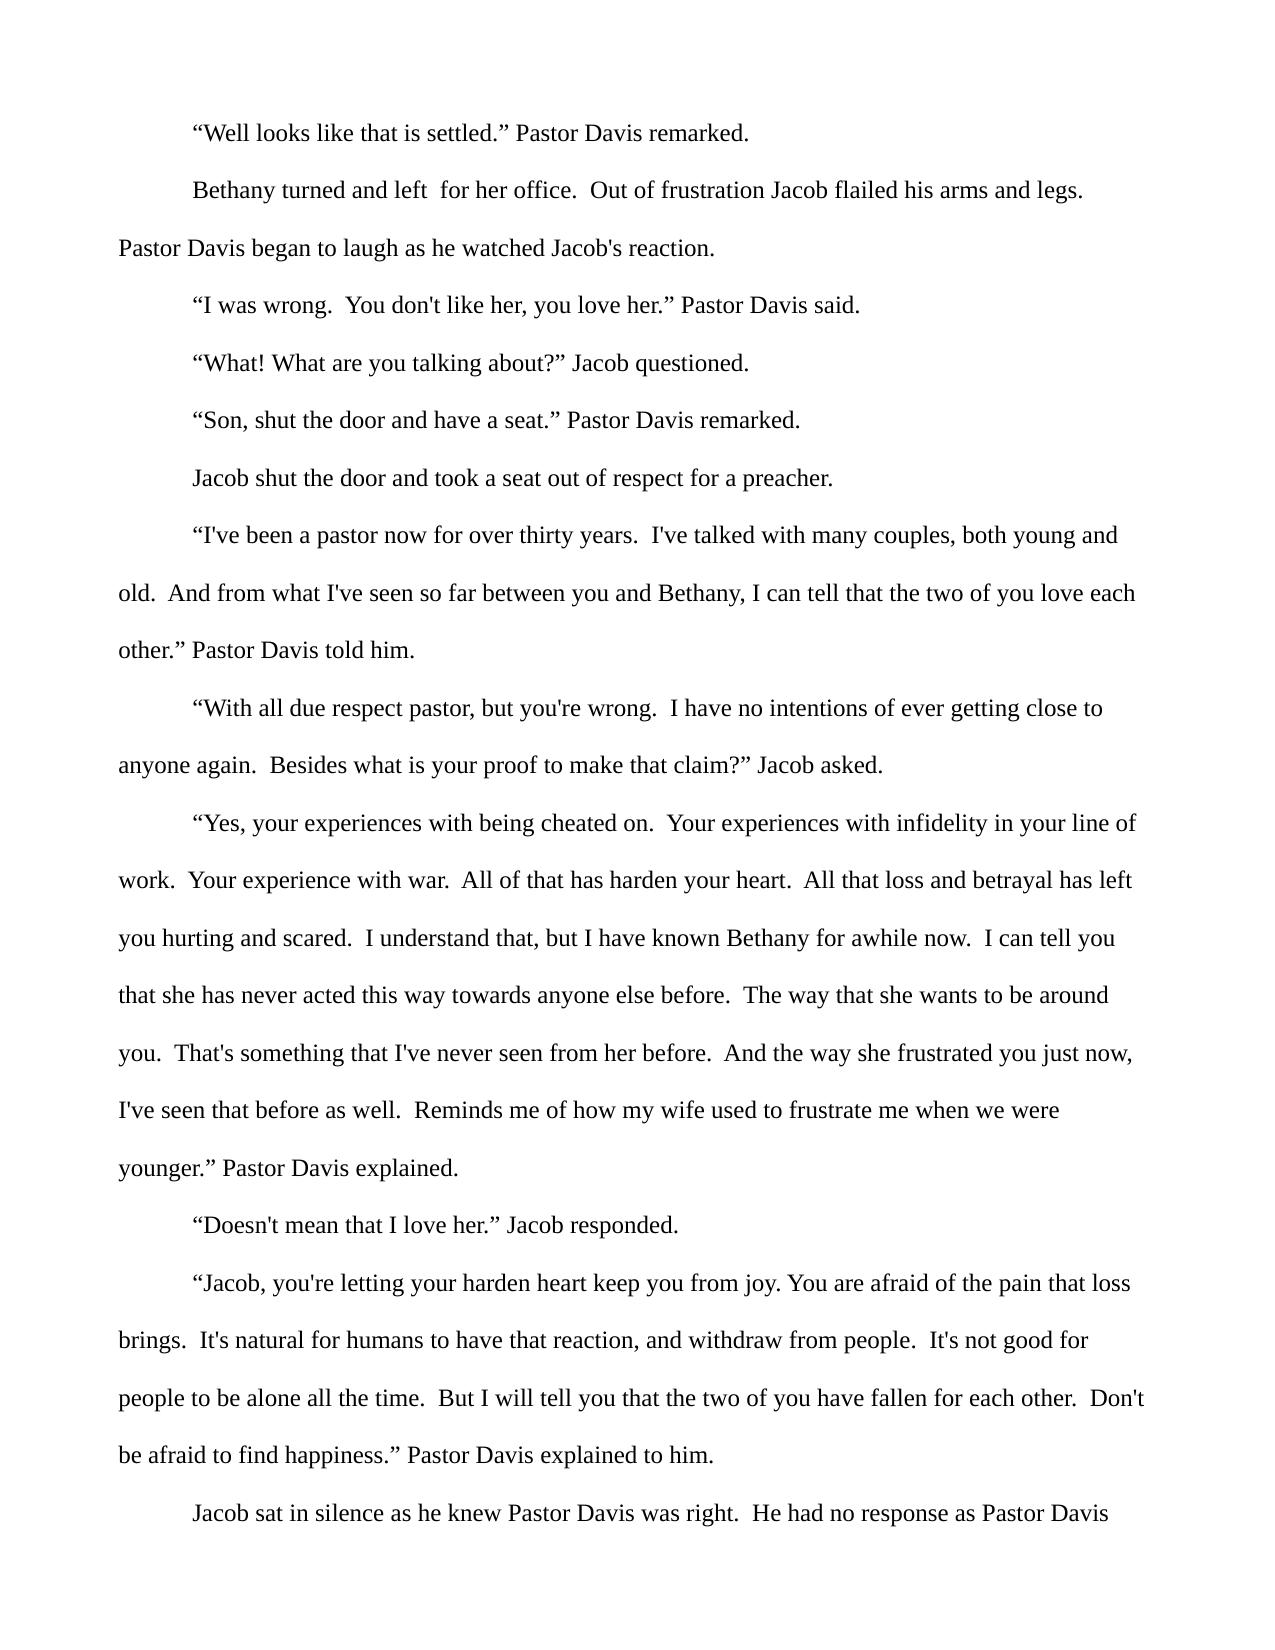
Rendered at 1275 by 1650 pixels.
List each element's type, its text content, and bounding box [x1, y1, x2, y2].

text “Well looks like that is settled.” Pastor Davis remarked. [118, 118, 1157, 147]
text “Son, shut the door and have a seat.” Pastor Davis remarked. [118, 406, 1157, 434]
text “Jacob, you're letting your harden heart keep you from joy. You are afraid of the pain that loss brings. It's natural for humans to have that reaction, and withdraw from people. It's not good for people to be alone all the time. But I will tell you that the two of you have fallen for each other. Don't be afraid to find happiness.” Pastor Davis explained to him. [118, 1268, 1157, 1469]
text Jacob shut the door and took a seat out of respect for a preacher. [118, 463, 1157, 492]
text “What! What are you talking about?” Jacob questioned. [118, 348, 1157, 377]
text “With all due respect pastor, but you're wrong. I have no intentions of ever getting close to anyone again. Besides what is your proof to make that claim?” Jacob asked. [118, 693, 1157, 779]
text Jacob sat in silence as he knew Pastor Davis was right. He had no response as Pastor Davis [118, 1498, 1157, 1527]
text “I've been a pastor now for over thirty years. I've talked with many couples, both young and old. And from what I've seen so far between you and Bethany, I can tell that the two of you love each other.” Pastor Davis told him. [118, 521, 1157, 664]
text Bethany turned and left for her office. Out of frustration Jacob flailed his arms and legs. Pastor Davis began to laugh as he watched Jacob's reaction. [118, 176, 1157, 262]
text “I was wrong. You don't like her, you love her.” Pastor Davis said. [118, 291, 1157, 319]
text “Doesn't mean that I love her.” Jacob responded. [118, 1211, 1157, 1239]
text “Yes, your experiences with being cheated on. Your experiences with infidelity in your line of work. Your experience with war. All of that has harden your heart. All that loss and betrayal has left you hurting and scared. I understand that, but I have known Bethany for awhile now. I can tell you that she has never acted this way towards anyone else before. The way that she wants to be around you. That's something that I've never seen from her before. And the way she frustrated you just now, I've seen that before as well. Reminds me of how my wife used to frustrate me when we were younger.” Pastor Davis explained. [118, 808, 1157, 1182]
